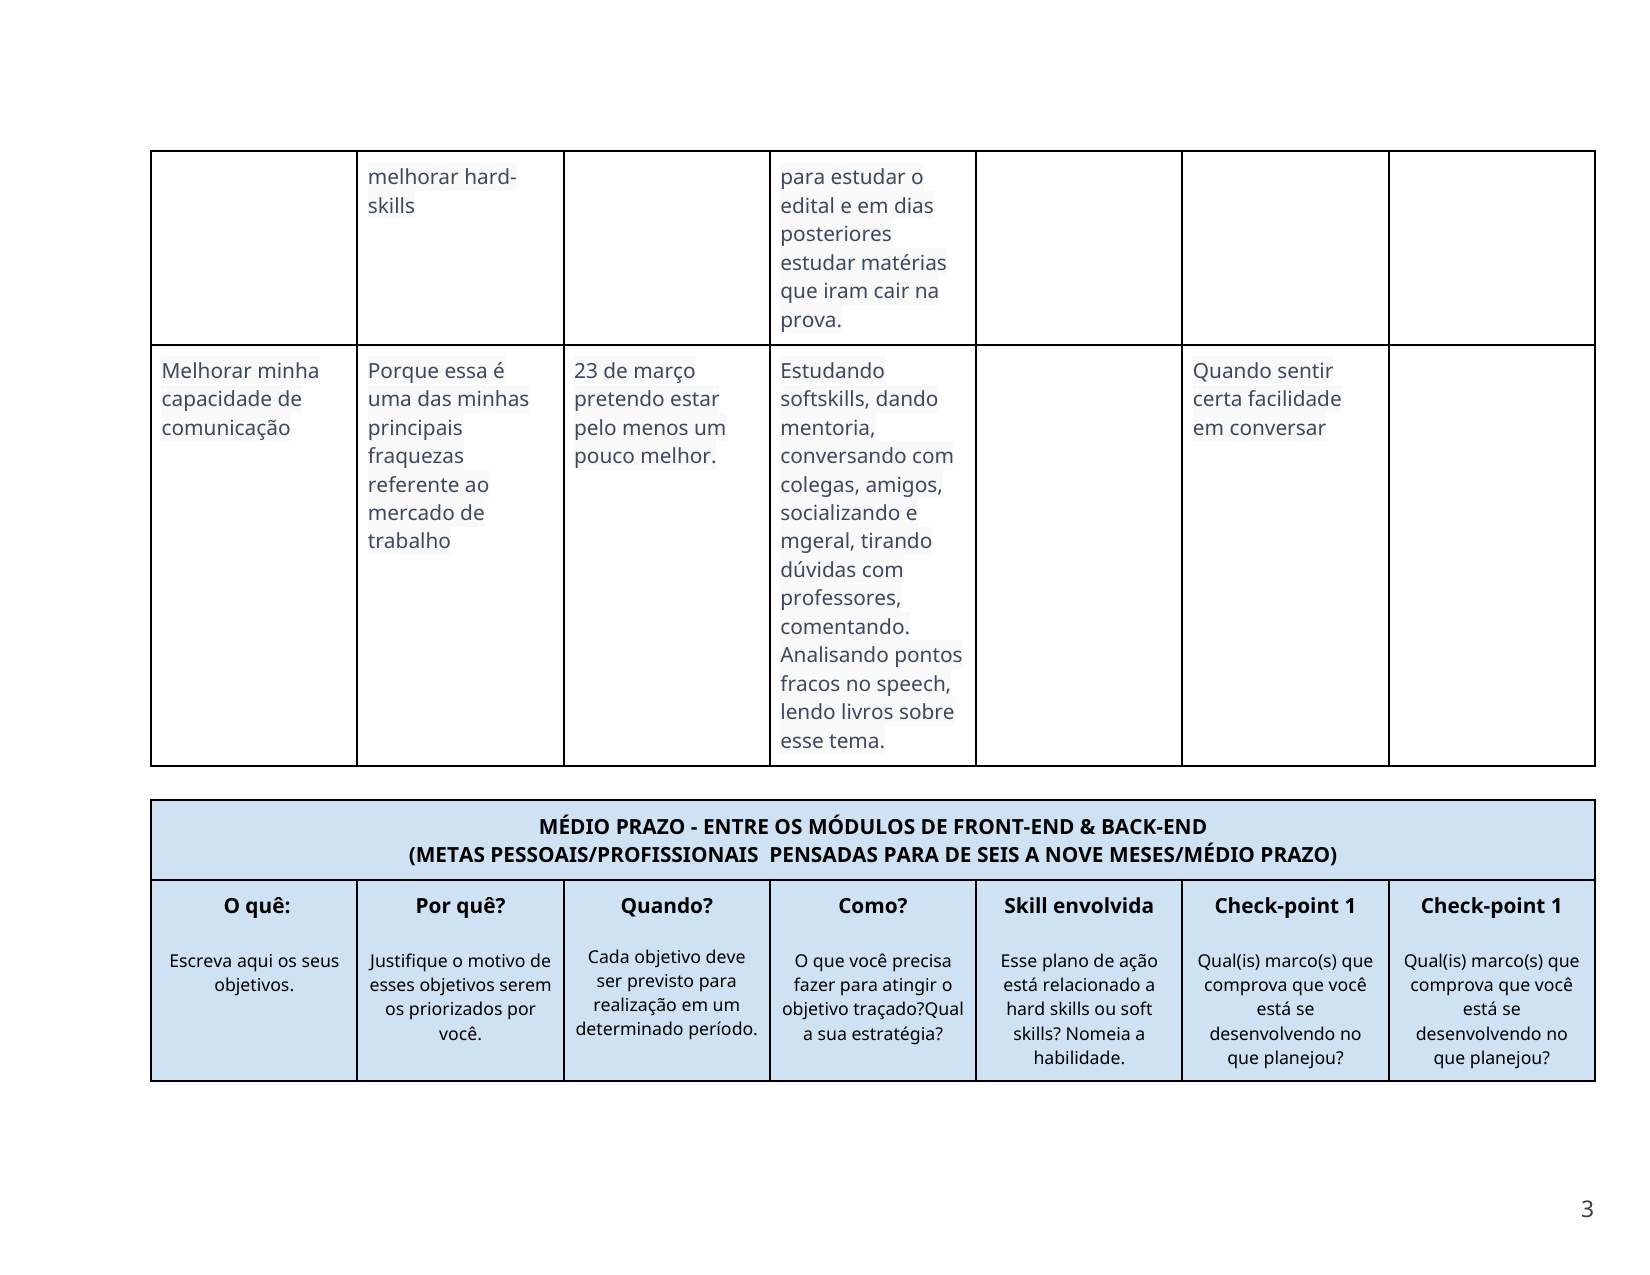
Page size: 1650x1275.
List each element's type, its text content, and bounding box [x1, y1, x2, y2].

table_cell Porque essa é uma das minhas principais fraquezas referente ao mercado de trabalho [358, 346, 563, 764]
table_cell [1390, 346, 1594, 764]
table_cell Check-point 1 Qual(is) marco(s) que comprova que você está se desenvolvendo no que planejou? [1183, 881, 1388, 1080]
table_cell [1390, 152, 1594, 343]
table_cell Quando sentir certa facilidade em conversar [1183, 346, 1388, 764]
table_cell [565, 152, 769, 343]
table_cell Como? O que você precisa fazer para atingir o objetivo traçado?Qual a sua estratégia? [771, 881, 975, 1080]
table_cell [1183, 152, 1388, 343]
table_cell [152, 152, 356, 343]
table_cell Por quê? Justifique o motivo de esses objetivos serem os priorizados por você. [358, 881, 563, 1080]
table_cell Estudando softskills, dando mentoria, conversando com colegas, amigos, socializando e mgeral, tirando dúvidas com professores, comentando. Analisando pontos fracos no speech, lendo livros sobre esse tema. [771, 346, 975, 764]
table_cell Quando? Cada objetivo deve ser previsto para realização em um determinado período. [565, 881, 769, 1080]
table_cell Melhorar minha capacidade de comunicação [152, 346, 356, 764]
table_cell Skill envolvida Esse plano de ação está relacionado a hard skills ou soft skills? Nomeia a habilidade. [977, 881, 1181, 1080]
table_cell 23 de março pretendo estar pelo menos um pouco melhor. [565, 346, 769, 764]
table_cell [977, 152, 1181, 343]
table_header MÉDIO PRAZO - ENTRE OS MÓDULOS DE FRONT-END & BACK-END (METAS PESSOAIS/PROFISSIONAIS PENSADAS PARA DE SEIS A NOVE MESES/MÉDIO PRAZO) [152, 801, 1594, 879]
table_cell [977, 346, 1181, 764]
table_cell melhorar hard-skills [358, 152, 563, 343]
table_cell para estudar o edital e em dias posteriores estudar matérias que iram cair na prova. [771, 152, 975, 343]
table_cell Check-point 1 Qual(is) marco(s) que comprova que você está se desenvolvendo no que planejou? [1390, 881, 1594, 1080]
table_cell O quê: Escreva aqui os seus objetivos. [152, 881, 356, 1080]
